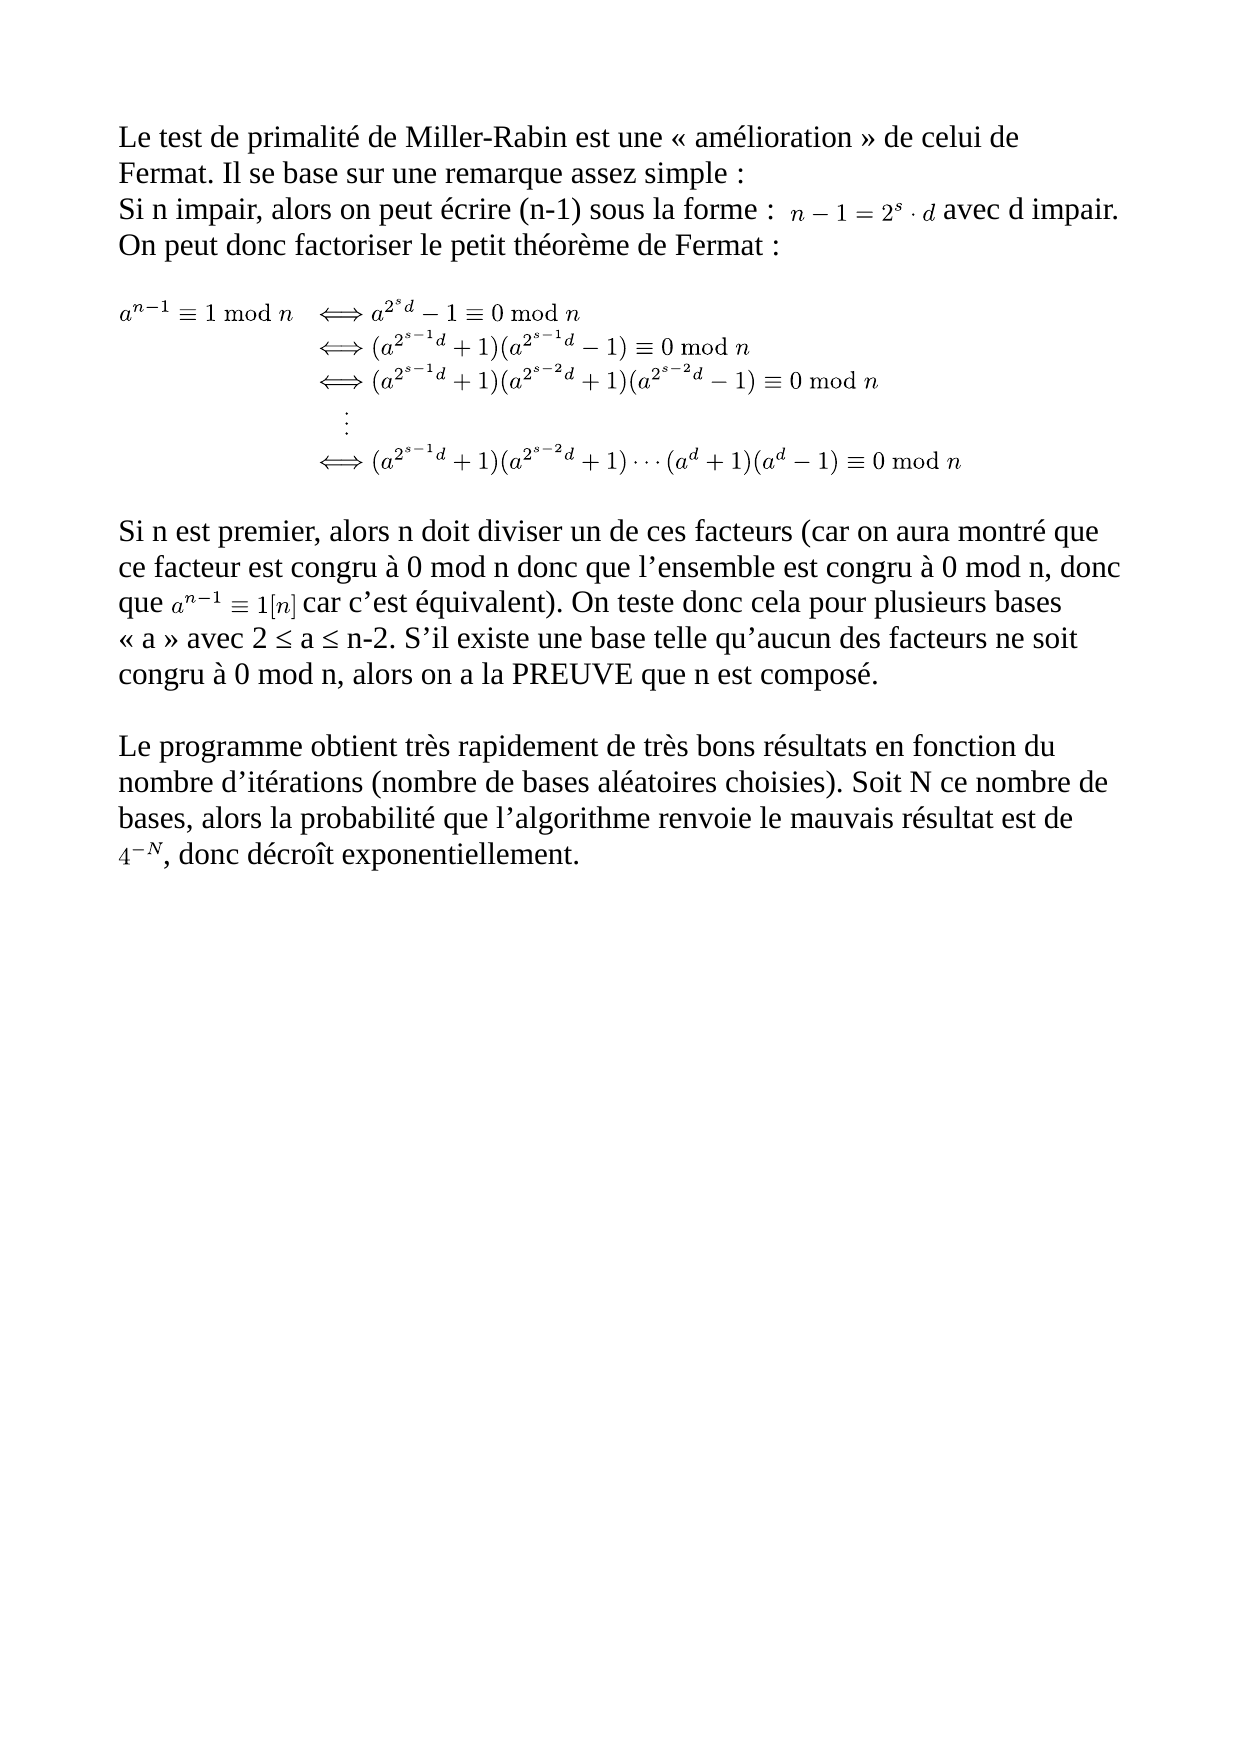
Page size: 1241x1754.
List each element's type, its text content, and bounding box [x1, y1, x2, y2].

text Si n est premier, alors n doit diviser un de ces facteurs (car on aura montré que ce facteur est congru à 0 mod n donc que l’ensemble est congru à 0 mod n, donc que car c’est équivalent). On teste donc cela pour plusieurs bases « a » avec 2 ≤ a ≤ n-2. S’il existe une base telle qu’aucun des facteurs ne soit congru à 0 mod n, alors on a la PREUVE que n est composé. [118, 512, 1122, 692]
text Le programme obtient très rapidement de très bons résultats en fonction du nombre d’itérations (nombre de bases aléatoires choisies). Soit N ce nombre de bases, alors la probabilité que l’algorithme renvoie le mauvais résultat est de , donc décroît exponentiellement. [118, 727, 1122, 871]
text On peut donc factoriser le petit théorème de Fermat : [118, 226, 1122, 262]
text Le test de primalité de Miller-Rabin est une « amélioration » de celui de Fermat. Il se base sur une remarque assez simple : [118, 118, 1122, 190]
text Si n impair, alors on peut écrire (n-1) sous la forme : avec d impair. [118, 190, 1122, 226]
